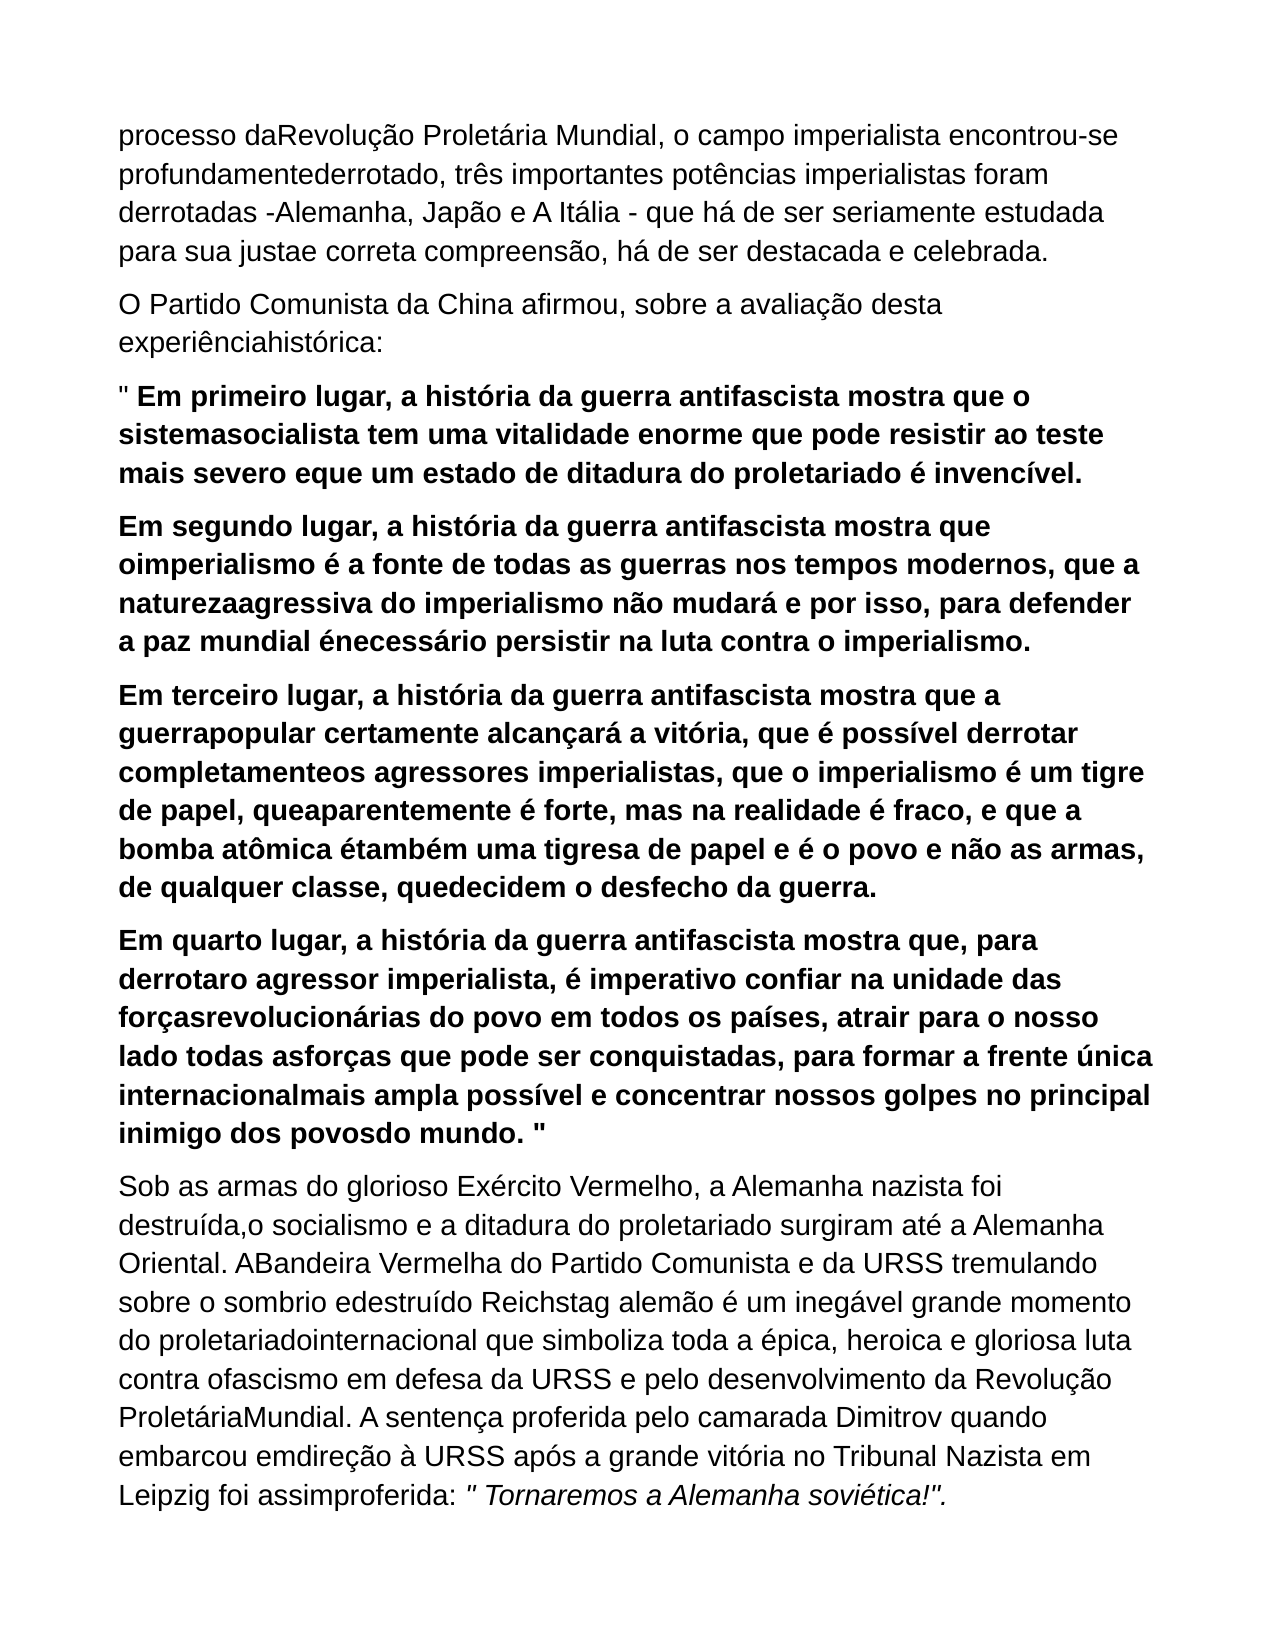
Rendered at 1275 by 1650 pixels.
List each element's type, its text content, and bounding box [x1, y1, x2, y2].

text Sob as armas do glorioso Exército Vermelho, a Alemanha nazista foi destruída,o socialismo e a ditadura do proletariado surgiram até a Alemanha Oriental. ABandeira Vermelha do Partido Comunista e da URSS tremulando sobre o sombrio edestruído Reichstag alemão é um inegável grande momento do proletariadointernacional que simboliza toda a épica, heroica e gloriosa luta contra ofascismo em defesa da URSS e pelo desenvolvimento da Revolução ProletáriaMundial. A sentença proferida pelo camarada Dimitrov quando embarcou emdireção à URSS após a grande vitória no Tribunal Nazista em Leipzig foi assimproferida: " Tornaremos a Alemanha soviética!". [118, 1169, 1157, 1511]
text processo daRevolução Proletária Mundial, o campo imperialista encontrou-se profundamentederrotado, três importantes potências imperialistas foram derrotadas -Alemanha, Japão e A Itália - que há de ser seriamente estudada para sua justae correta compreensão, há de ser destacada e celebrada. [118, 118, 1157, 267]
text Em quarto lugar, a história da guerra antifascista mostra que, para derrotaro agressor imperialista, é imperativo confiar na unidade das forçasrevolucionárias do povo em todos os países, atrair para o nosso lado todas asforças que pode ser conquistadas, para formar a frente única internacionalmais ampla possível e concentrar nossos golpes no principal inimigo dos povosdo mundo. " [118, 923, 1157, 1149]
text Em terceiro lugar, a história da guerra antifascista mostra que a guerrapopular certamente alcançará a vitória, que é possível derrotar completamenteos agressores imperialistas, que o imperialismo é um tigre de papel, queaparentemente é forte, mas na realidade é fraco, e que a bomba atômica étambém uma tigresa de papel e é o povo e não as armas, de qualquer classe, quedecidem o desfecho da guerra. [118, 677, 1157, 904]
text " Em primeiro lugar, a história da guerra antifascista mostra que o sistemasocialista tem uma vitalidade enorme que pode resistir ao teste mais severo eque um estado de ditadura do proletariado é invencível. [118, 378, 1157, 489]
text O Partido Comunista da China afirmou, sobre a avaliação desta experiênciahistórica: [118, 287, 1157, 359]
text Em segundo lugar, a história da guerra antifascista mostra que oimperialismo é a fonte de todas as guerras nos tempos modernos, que a naturezaagressiva do imperialismo não mudará e por isso, para defender a paz mundial énecessário persistir na luta contra o imperialismo. [118, 509, 1157, 658]
